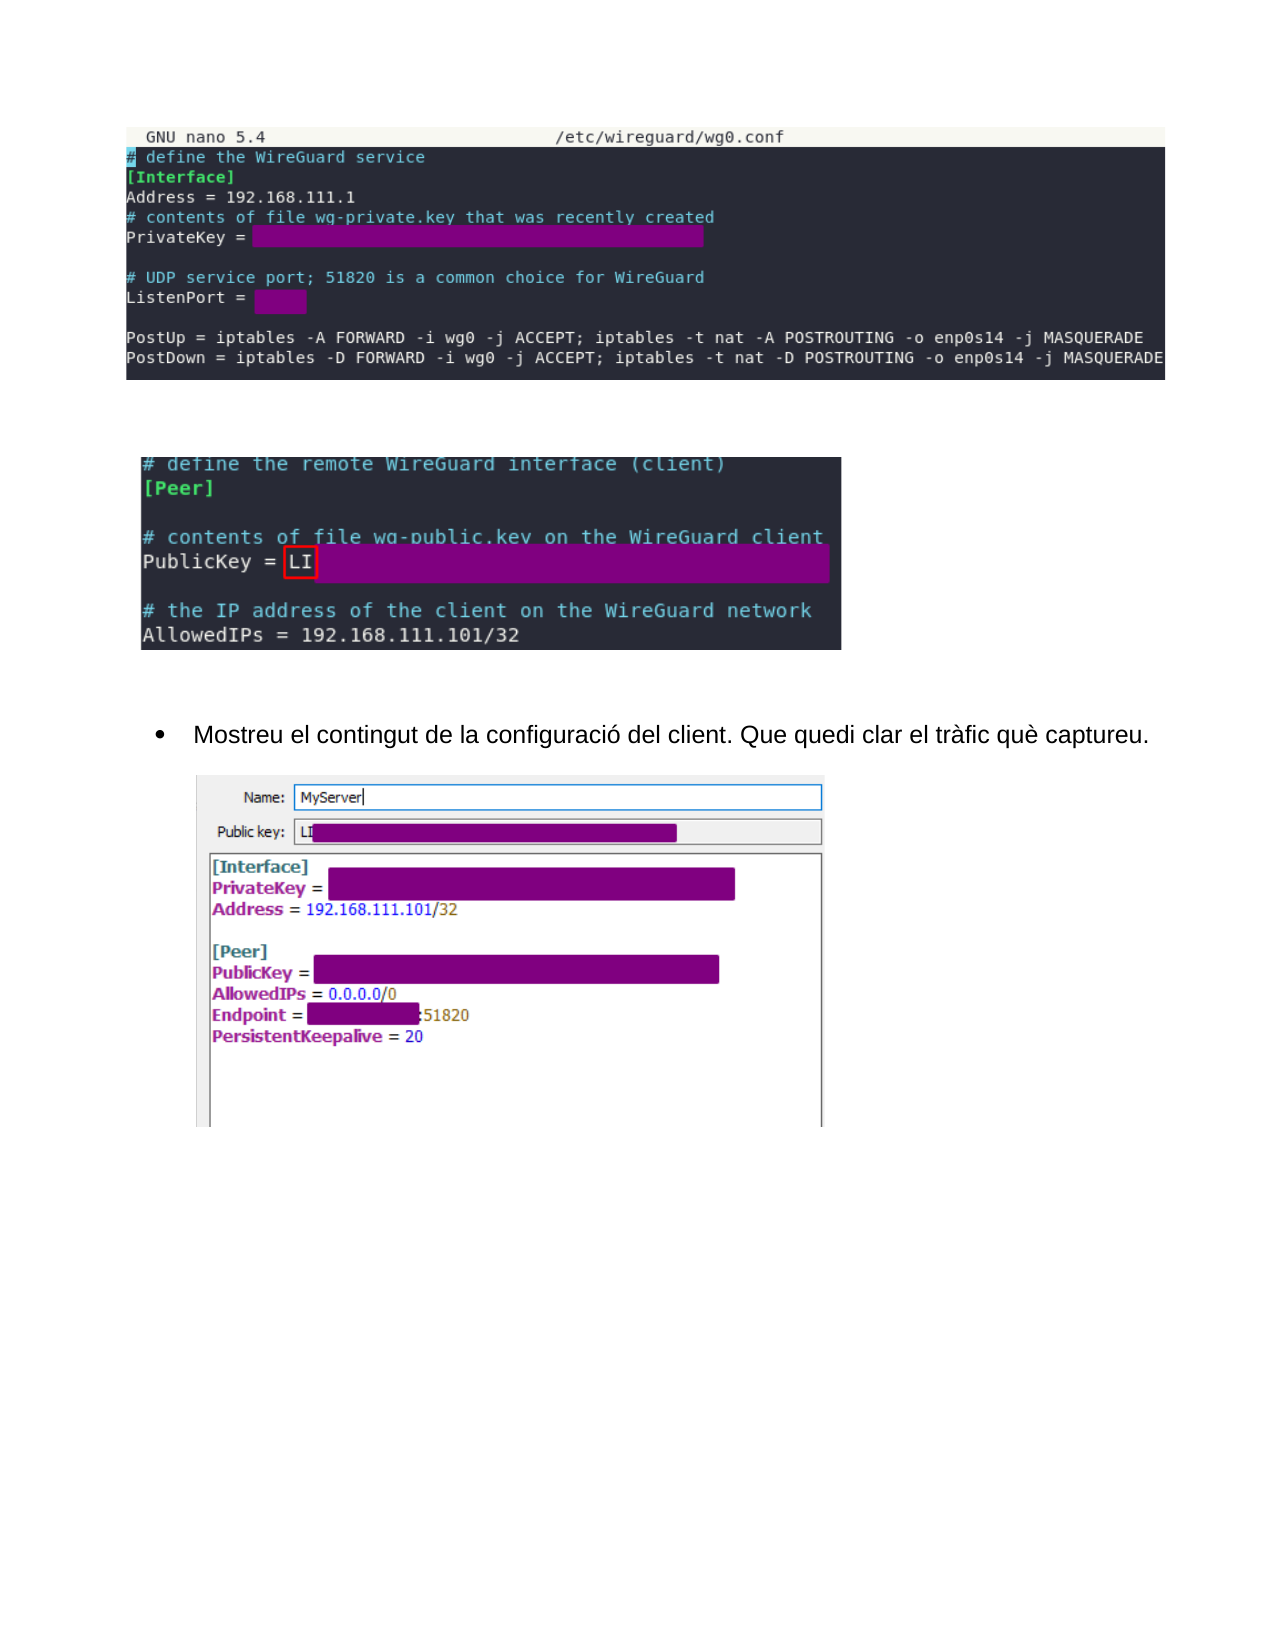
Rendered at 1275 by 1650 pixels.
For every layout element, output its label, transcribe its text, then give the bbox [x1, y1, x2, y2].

picture [196, 775, 825, 1127]
list Mostreu el contingut de la configuració del client. Que quedi clar el tràfic què captureu. [156, 720, 1157, 749]
picture [126, 127, 1166, 380]
picture [140, 457, 842, 650]
